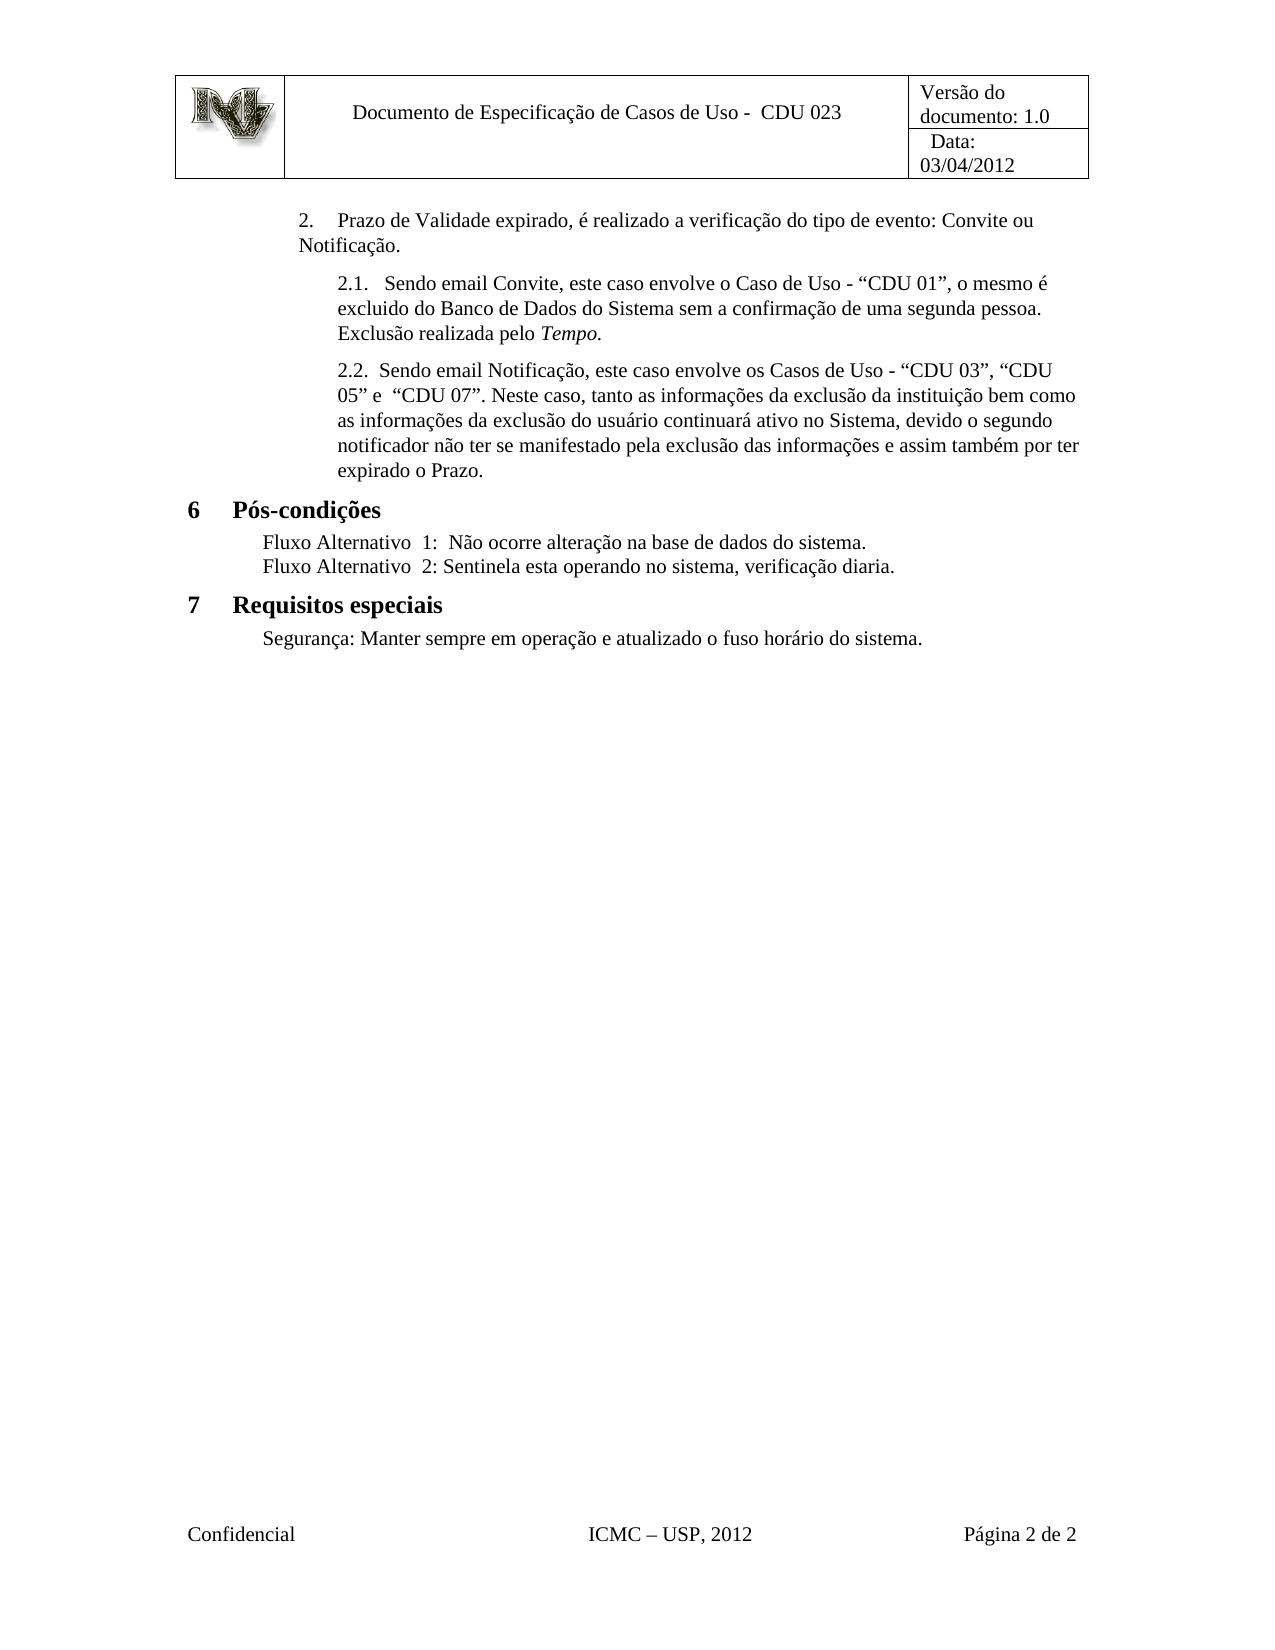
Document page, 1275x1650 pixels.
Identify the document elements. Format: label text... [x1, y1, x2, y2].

text Segurança: Manter sempre em operação e atualizado o fuso horário do sistema. [262, 625, 1087, 650]
list Prazo de Validade expirado, é realizado a verificação do tipo de evento: Convite ou Notificação. [298, 207, 1087, 257]
subtitle Requisitos especiais [187, 590, 1087, 619]
subtitle Pós-condições [187, 495, 1087, 523]
picture [186, 76, 277, 151]
list 2.2. Sendo email Notificação, este caso envolve os Casos de Uso - “CDU 03”, “CDU 05” e “CDU 07”. Neste caso, tanto as informações da exclusão da instituição bem como as informações da exclusão do usuário continuará ativo no Sistema, devido o segundo notificador não ter se manifestado pela exclusão das informações e assim também por ter expirado o Prazo. [337, 357, 1087, 482]
text Fluxo Alternativo 1: Não ocorre alteração na base de dados do sistema. [187, 530, 1087, 554]
text Fluxo Alternativo 2: Sentinela esta operando no sistema, verificação diaria. [187, 554, 1087, 578]
list 2.1. Sendo email Convite, este caso envolve o Caso de Uso - “CDU 01”, o mesmo é excluido do Banco de Dados do Sistema sem a confirmação de uma segunda pessoa. Exclusão realizada pelo Tempo. [337, 270, 1087, 345]
